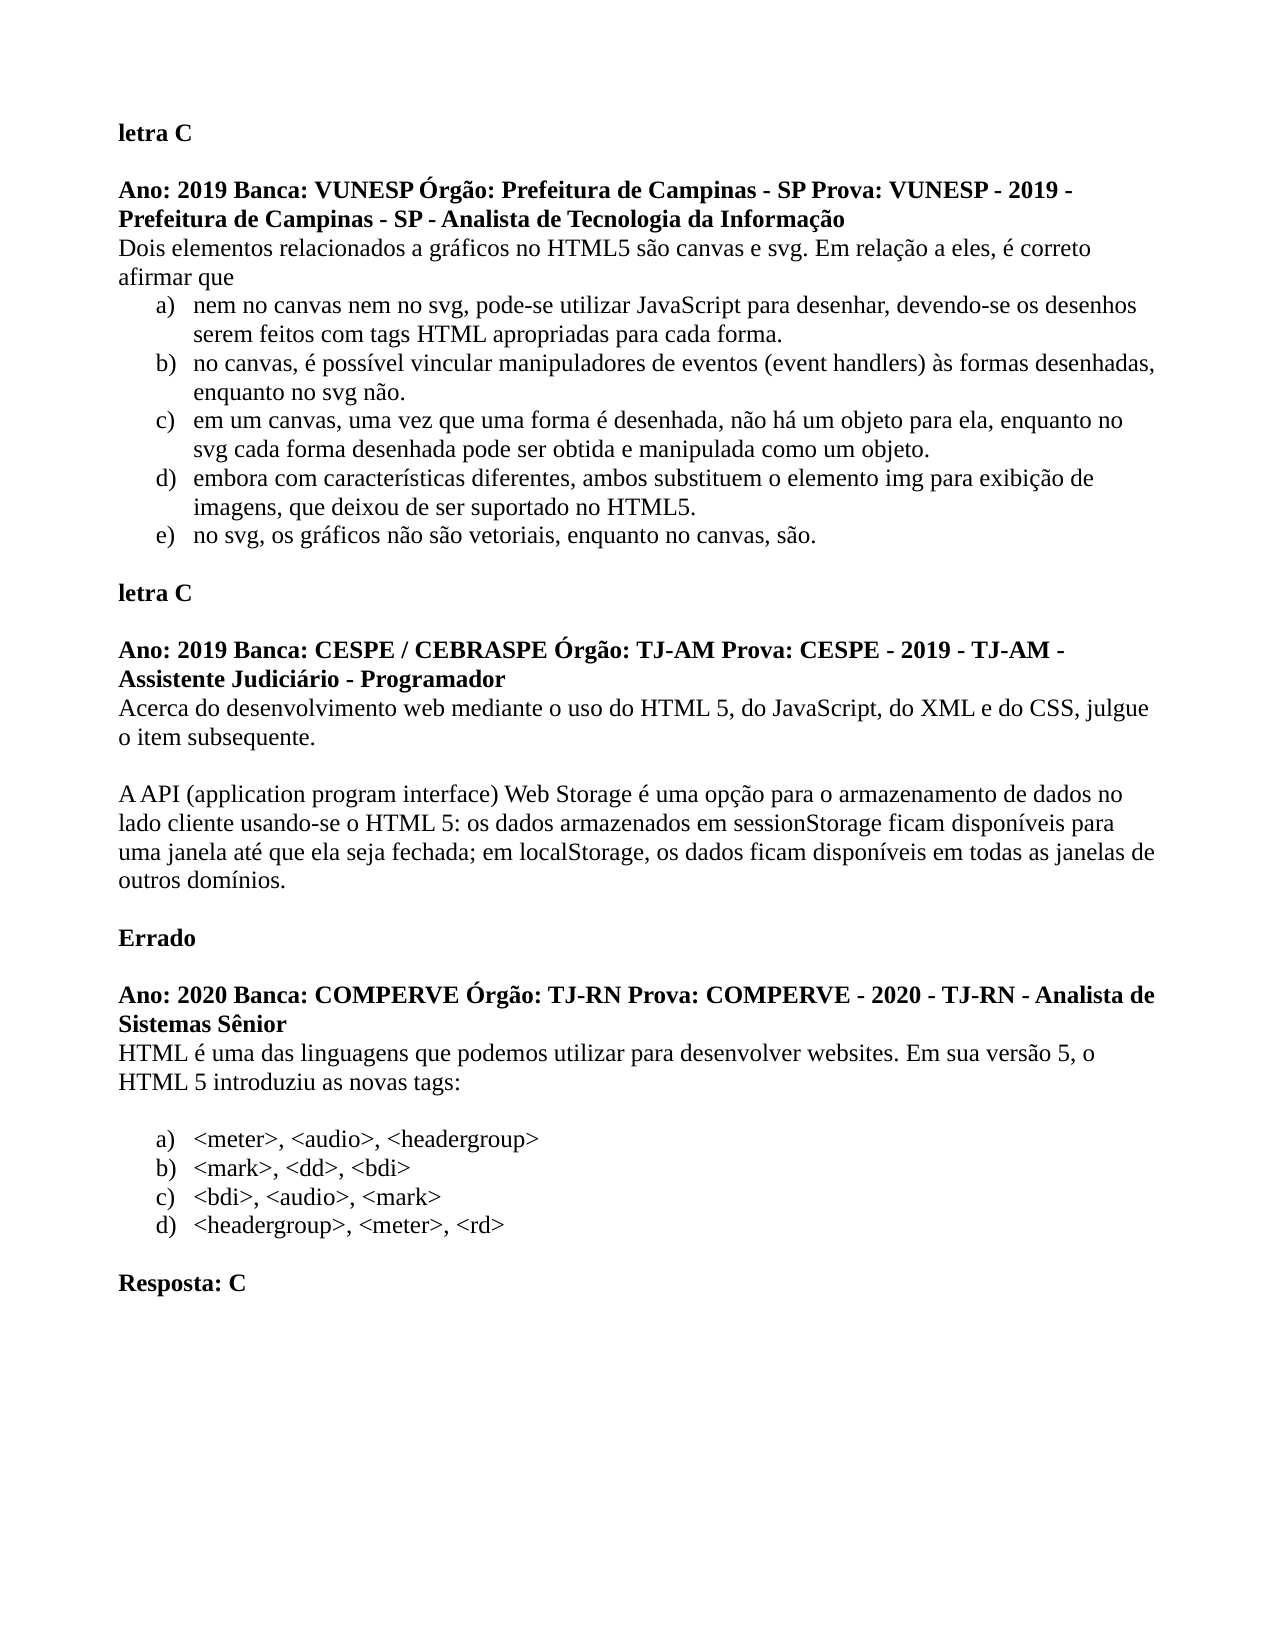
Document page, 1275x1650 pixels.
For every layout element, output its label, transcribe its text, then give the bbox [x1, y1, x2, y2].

list <meter>, <audio>, <headergroup> [156, 1124, 1157, 1153]
list <headergroup>, <meter>, <rd> [156, 1211, 1157, 1239]
text Acerca do desenvolvimento web mediante o uso do HTML 5, do JavaScript, do XML e do CSS, julgue o item subsequente. [118, 693, 1157, 751]
text Errado [118, 923, 1157, 952]
text Ano: 2020 Banca: COMPERVE Órgão: TJ-RN Prova: COMPERVE - 2020 - TJ-RN - Analista de Sistemas Sênior [118, 981, 1157, 1038]
list no canvas, é possível vincular manipuladores de eventos (event handlers) às formas desenhadas, enquanto no svg não. [156, 348, 1157, 406]
text A API (application program interface) Web Storage é uma opção para o armazenamento de dados no lado cliente usando-se o HTML 5: os dados armazenados em sessionStorage ficam disponíveis para uma janela até que ela seja fechada; em localStorage, os dados ficam disponíveis em todas as janelas de outros domínios. [118, 779, 1157, 894]
list embora com características diferentes, ambos substituem o elemento img para exibição de imagens, que deixou de ser suportado no HTML5. [156, 463, 1157, 521]
text Dois elementos relacionados a gráficos no HTML5 são canvas e svg. Em relação a eles, é correto afirmar que [118, 233, 1157, 291]
list <mark>, <dd>, <bdi> [156, 1153, 1157, 1182]
text Ano: 2019 Banca: CESPE / CEBRASPE Órgão: TJ-AM Prova: CESPE - 2019 - TJ-AM - Assistente Judiciário - Programador [118, 636, 1157, 693]
list nem no canvas nem no svg, pode-se utilizar JavaScript para desenhar, devendo-se os desenhos serem feitos com tags HTML apropriadas para cada forma. [156, 291, 1157, 348]
list no svg, os gráficos não são vetoriais, enquanto no canvas, são. [156, 521, 1157, 549]
text HTML é uma das linguagens que podemos utilizar para desenvolver websites. Em sua versão 5, o HTML 5 introduziu as novas tags: [118, 1038, 1157, 1096]
text letra C [118, 118, 1157, 147]
text Ano: 2019 Banca: VUNESP Órgão: Prefeitura de Campinas - SP Prova: VUNESP - 2019 - Prefeitura de Campinas - SP - Analista de Tecnologia da Informação [118, 176, 1157, 233]
list <bdi>, <audio>, <mark> [156, 1182, 1157, 1211]
list em um canvas, uma vez que uma forma é desenhada, não há um objeto para ela, enquanto no svg cada forma desenhada pode ser obtida e manipulada como um objeto. [156, 406, 1157, 463]
text Resposta: C [118, 1268, 1157, 1297]
text letra C [118, 578, 1157, 607]
